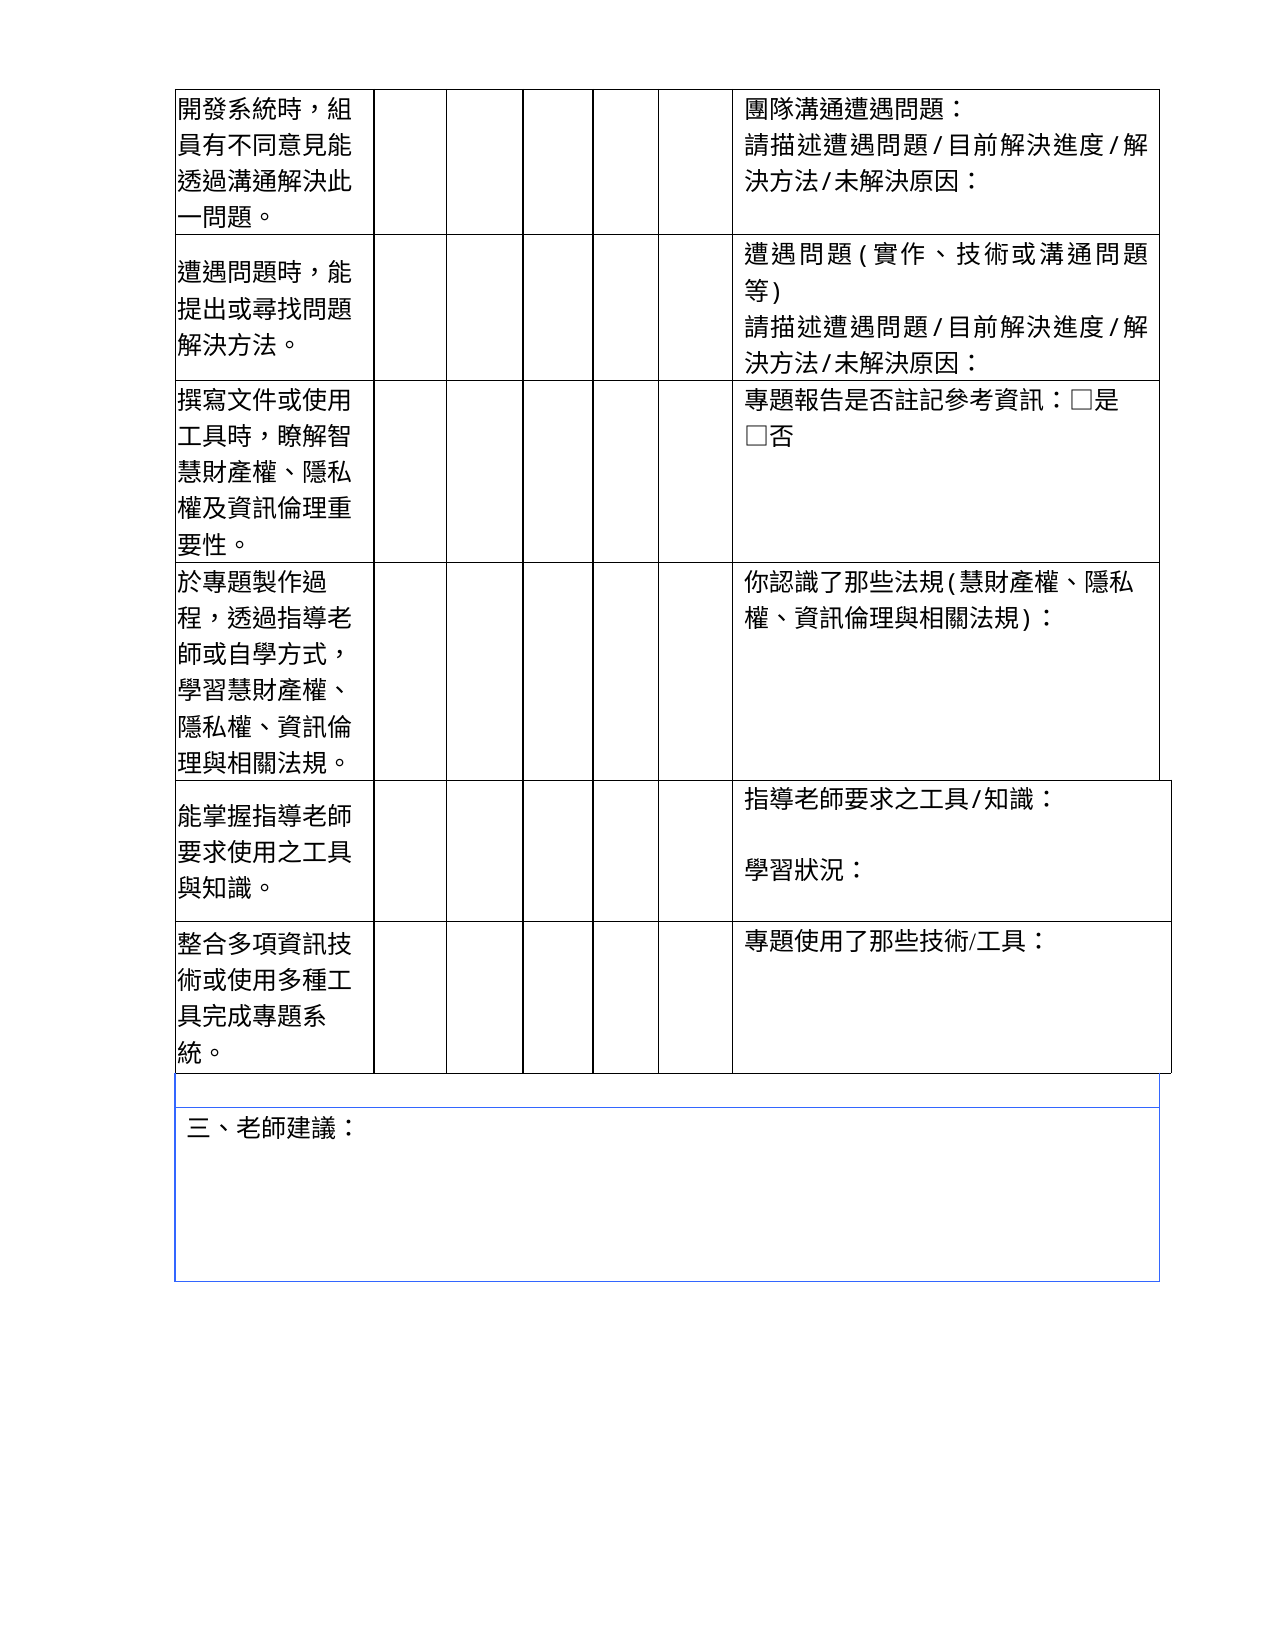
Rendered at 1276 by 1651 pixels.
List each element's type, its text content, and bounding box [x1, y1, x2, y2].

table_cell 於專題製作過程，透過指導老師或自學方式，學習慧財產權、隱私權、資訊倫理與相關法規。 [176, 563, 373, 779]
table_cell [447, 922, 522, 1072]
table_cell 專題使用了那些技術/工具： [733, 922, 1171, 1072]
table_cell [176, 1074, 1159, 1107]
table_cell 遭遇問題時，能提出或尋找問題解決方法。 [176, 235, 373, 380]
table_cell [524, 781, 592, 921]
table_cell 開發系統時，組員有不同意見能透過溝通解決此一問題。 [176, 90, 373, 234]
table_cell [659, 563, 732, 779]
table_cell 團隊溝通遭遇問題： 請描述遭遇問題/目前解決進度/解決方法/未解決原因： [733, 90, 1159, 234]
table_cell [594, 90, 658, 234]
table_cell [375, 781, 446, 921]
table_cell [1160, 1074, 1171, 1107]
table_cell [375, 235, 446, 380]
table_cell [447, 563, 522, 779]
table_cell 你認識了那些法規(慧財產權、隱私權、資訊倫理與相關法規)： [733, 563, 1159, 779]
table_cell [524, 922, 592, 1072]
table_cell [1160, 234, 1171, 380]
table_cell [594, 922, 658, 1072]
table_cell [659, 235, 732, 380]
table_cell [594, 235, 658, 380]
table_cell [1160, 1107, 1171, 1281]
table_cell [659, 90, 732, 234]
table_cell [524, 90, 592, 234]
table_cell 能掌握指導老師要求使用之工具與知識。 [176, 781, 373, 921]
table_cell [659, 781, 732, 921]
table_cell [375, 90, 446, 234]
table_cell [594, 563, 658, 779]
table_cell 三、老師建議： [176, 1108, 1159, 1281]
table_cell [375, 563, 446, 779]
table_cell 整合多項資訊技術或使用多種工具完成專題系統。 [176, 922, 373, 1072]
table_cell 指導老師要求之工具/知識： 學習狀況： [733, 781, 1171, 921]
table_cell [524, 563, 592, 779]
table_cell [375, 381, 446, 561]
table_cell [594, 781, 658, 921]
table_cell [659, 922, 732, 1072]
table_cell [447, 235, 522, 380]
table_cell [659, 381, 732, 561]
table_cell [375, 922, 446, 1072]
table_cell 撰寫文件或使用工具時，瞭解智慧財產權、隱私權及資訊倫理重要性。 [176, 381, 373, 561]
table_cell [594, 381, 658, 561]
table_cell [524, 381, 592, 561]
table_cell [1160, 89, 1171, 234]
table_cell [447, 381, 522, 561]
table_cell [447, 90, 522, 234]
table_cell 專題報告是否註記參考資訊：□是 □否 [733, 381, 1159, 561]
table_cell [1160, 561, 1171, 779]
table_cell [524, 235, 592, 380]
table_cell 遭遇問題(實作、技術或溝通問題等) 請描述遭遇問題/目前解決進度/解決方法/未解決原因： [733, 235, 1159, 380]
table_cell [447, 781, 522, 921]
table_cell [1160, 380, 1171, 561]
